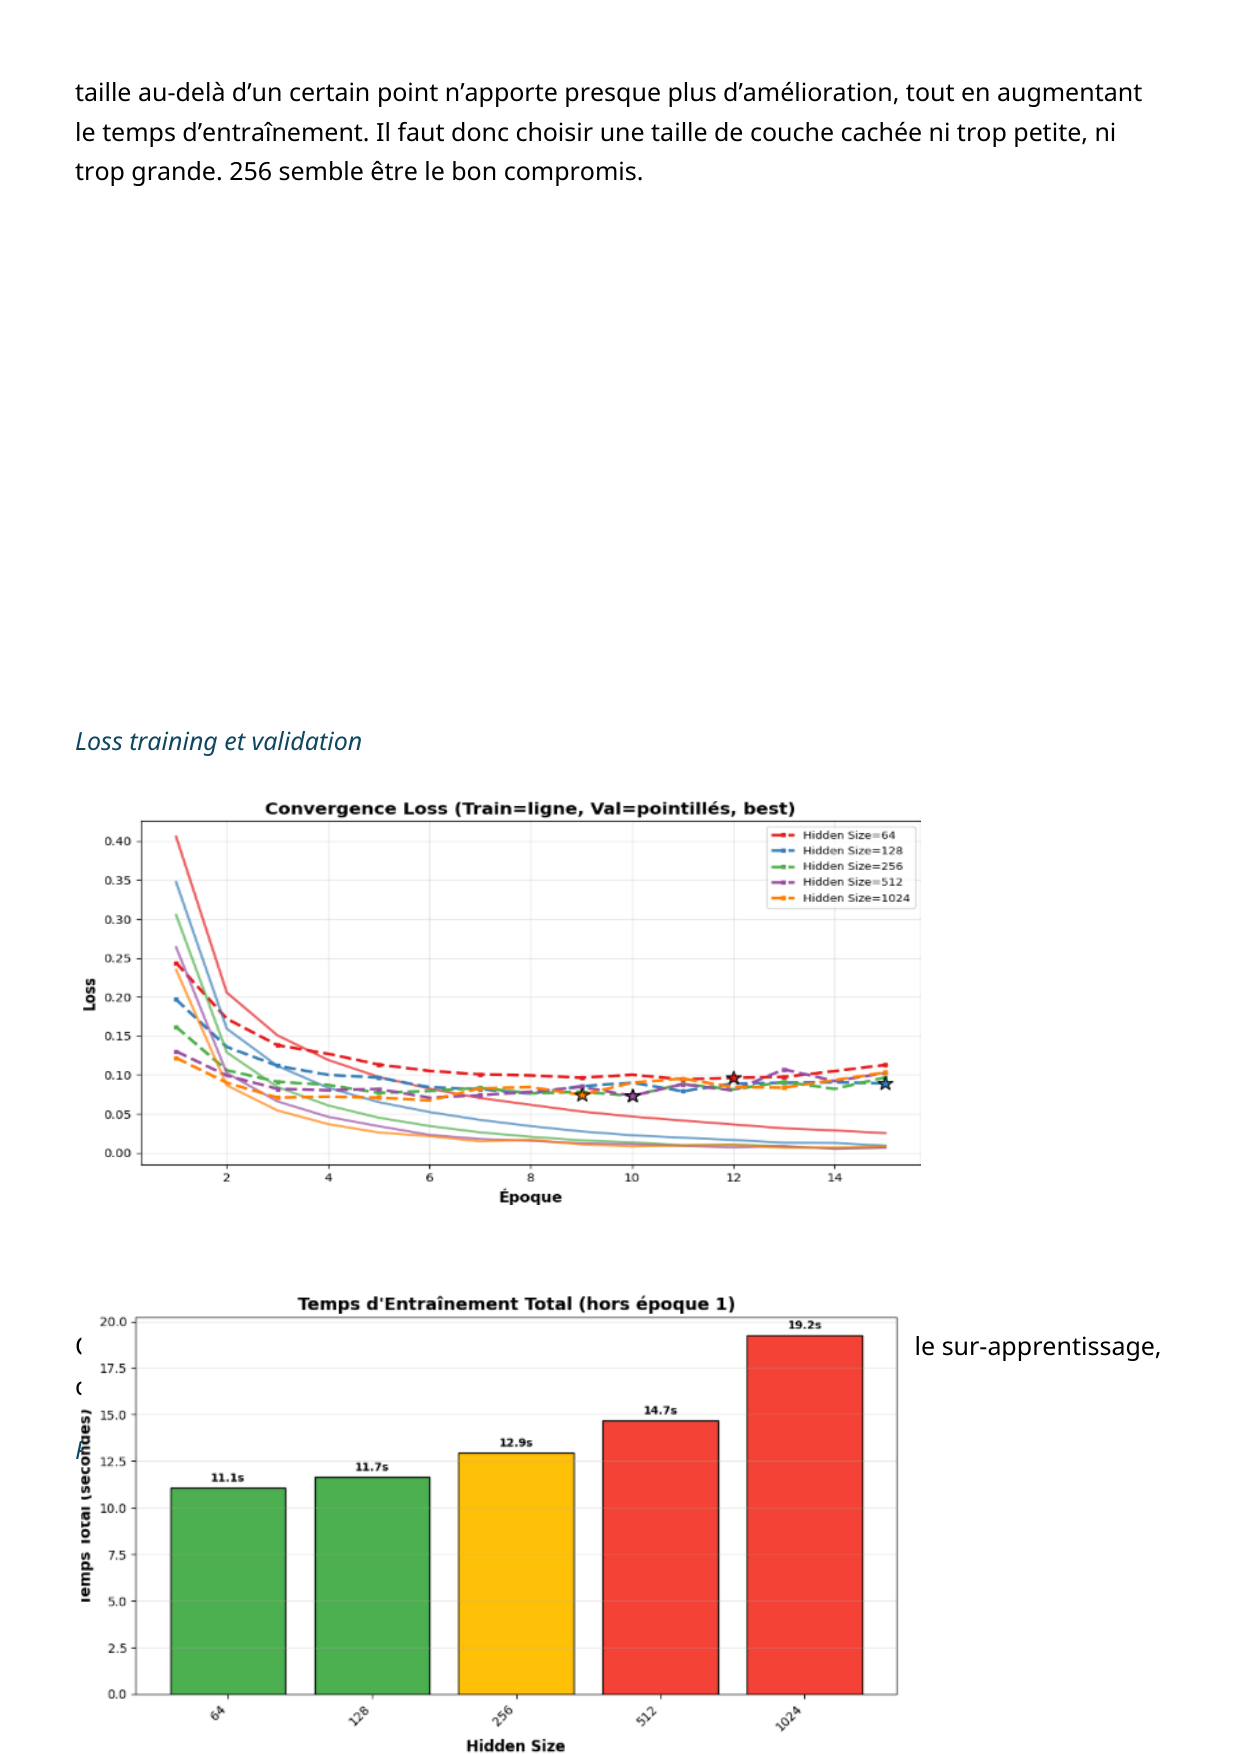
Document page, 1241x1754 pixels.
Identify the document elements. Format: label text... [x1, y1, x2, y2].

subtitle Loss training et validation [75, 724, 1165, 758]
subtitle Performance temps [909, 1433, 1165, 1467]
text taille au-delà d’un certain point n’apporte presque plus d’amélioration, tout en augmentant le temps d’entraînement. Il faut donc choisir une taille de couche cachée ni trop petite, ni trop grande. 256 semble être le bon compromis. [75, 75, 1165, 188]
text On peut voir qu’une couche trop grande n’a pas beaucoup d’impact sur le sur-apprentissage, contrairement à un learning rate trop élevé. [909, 1329, 1165, 1402]
